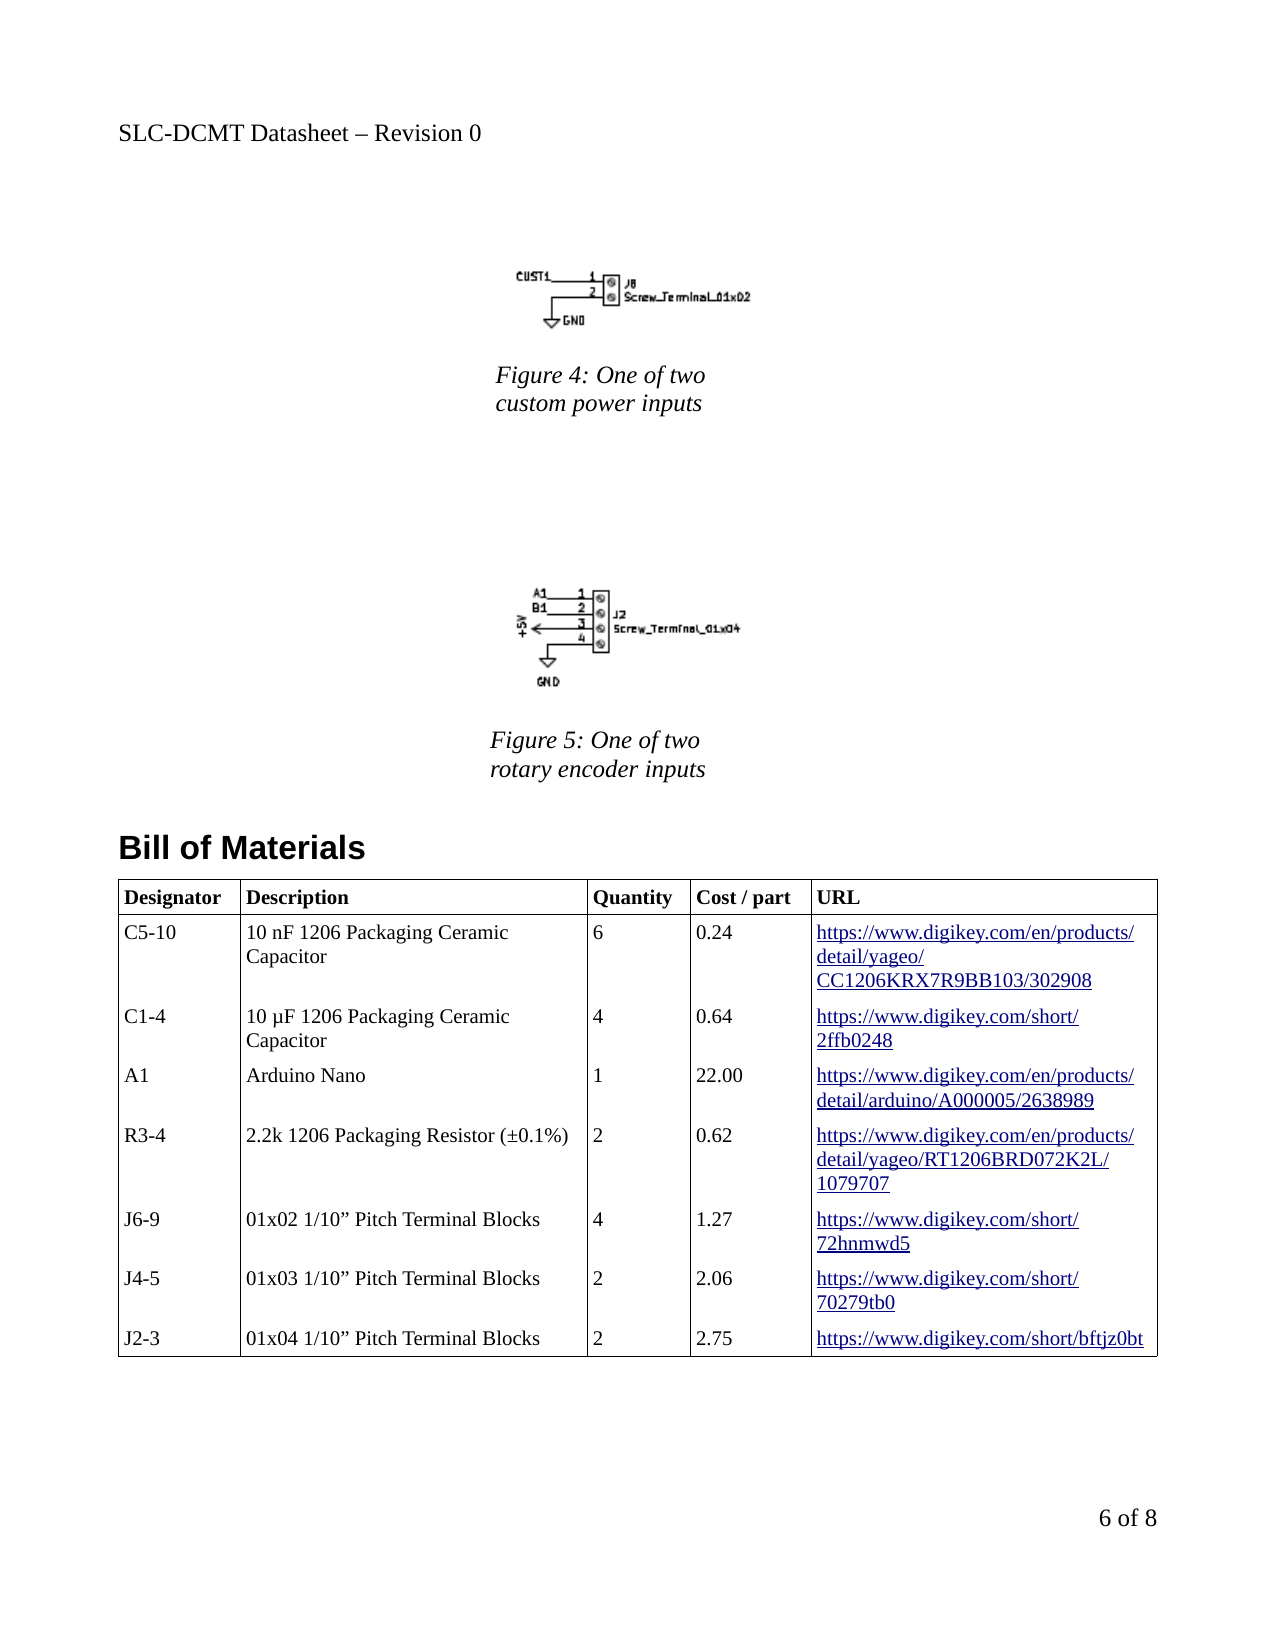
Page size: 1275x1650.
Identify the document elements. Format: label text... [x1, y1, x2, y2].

table_cell 22.00 [691, 1058, 811, 1117]
text Figure 4: One of two custom power inputs [495, 360, 780, 417]
table_cell 0.62 [691, 1117, 811, 1201]
table_cell https://www.digikey.com/en/products/detail/yageo/CC1206KRX7R9BB103/302908 [812, 915, 1157, 998]
table_header Quantity [588, 880, 690, 914]
table_header Description [241, 880, 587, 914]
picture [489, 540, 764, 726]
table_cell Arduino Nano [241, 1058, 587, 1117]
table_cell 2 [588, 1117, 690, 1201]
table_cell 4 [588, 1201, 690, 1261]
table_cell https://www.digikey.com/en/products/detail/arduino/A000005/2638989 [812, 1058, 1157, 1117]
table_cell https://www.digikey.com/short/70279tb0 [812, 1261, 1157, 1320]
table_cell 0.24 [691, 915, 811, 998]
subtitle Bill of Materials [118, 828, 1157, 866]
table_cell 01x02 1/10” Pitch Terminal Blocks [241, 1201, 587, 1261]
table_cell 10 nF 1206 Packaging Ceramic Capacitor [241, 915, 587, 998]
table_cell 01x04 1/10” Pitch Terminal Blocks [241, 1320, 587, 1356]
table_cell https://www.digikey.com/short/2ffb0248 [812, 998, 1157, 1058]
table_cell 0.64 [691, 998, 811, 1058]
table_cell 2 [588, 1320, 690, 1356]
table_cell J6-9 [119, 1201, 240, 1261]
table_header Designator [119, 880, 240, 914]
table_cell 2 [588, 1261, 690, 1320]
table_cell 10 µF 1206 Packaging Ceramic Capacitor [241, 998, 587, 1058]
table_cell 2.75 [691, 1320, 811, 1356]
picture [495, 237, 780, 360]
table_cell 1 [588, 1058, 690, 1117]
table_cell J4-5 [119, 1261, 240, 1320]
table_cell 2.2k 1206 Packaging Resistor (±0.1%) [241, 1117, 587, 1201]
text Figure 5: One of two rotary encoder inputs [490, 726, 763, 783]
table_cell 4 [588, 998, 690, 1058]
table_cell R3-4 [119, 1117, 240, 1201]
table_header Cost / part [691, 880, 811, 914]
table_cell 01x03 1/10” Pitch Terminal Blocks [241, 1261, 587, 1320]
table_cell A1 [119, 1058, 240, 1117]
table_cell 6 [588, 915, 690, 998]
table_cell https://www.digikey.com/short/72hnmwd5 [812, 1201, 1157, 1261]
table_cell https://www.digikey.com/short/bftjz0bt [812, 1320, 1157, 1356]
table_cell C5-10 [119, 915, 240, 998]
table_cell 2.06 [691, 1261, 811, 1320]
table_cell https://www.digikey.com/en/products/detail/yageo/RT1206BRD072K2L/1079707 [812, 1117, 1157, 1201]
table_header URL [812, 880, 1157, 914]
table_cell C1-4 [119, 998, 240, 1058]
table_cell J2-3 [119, 1320, 240, 1356]
table_cell 1.27 [691, 1201, 811, 1261]
